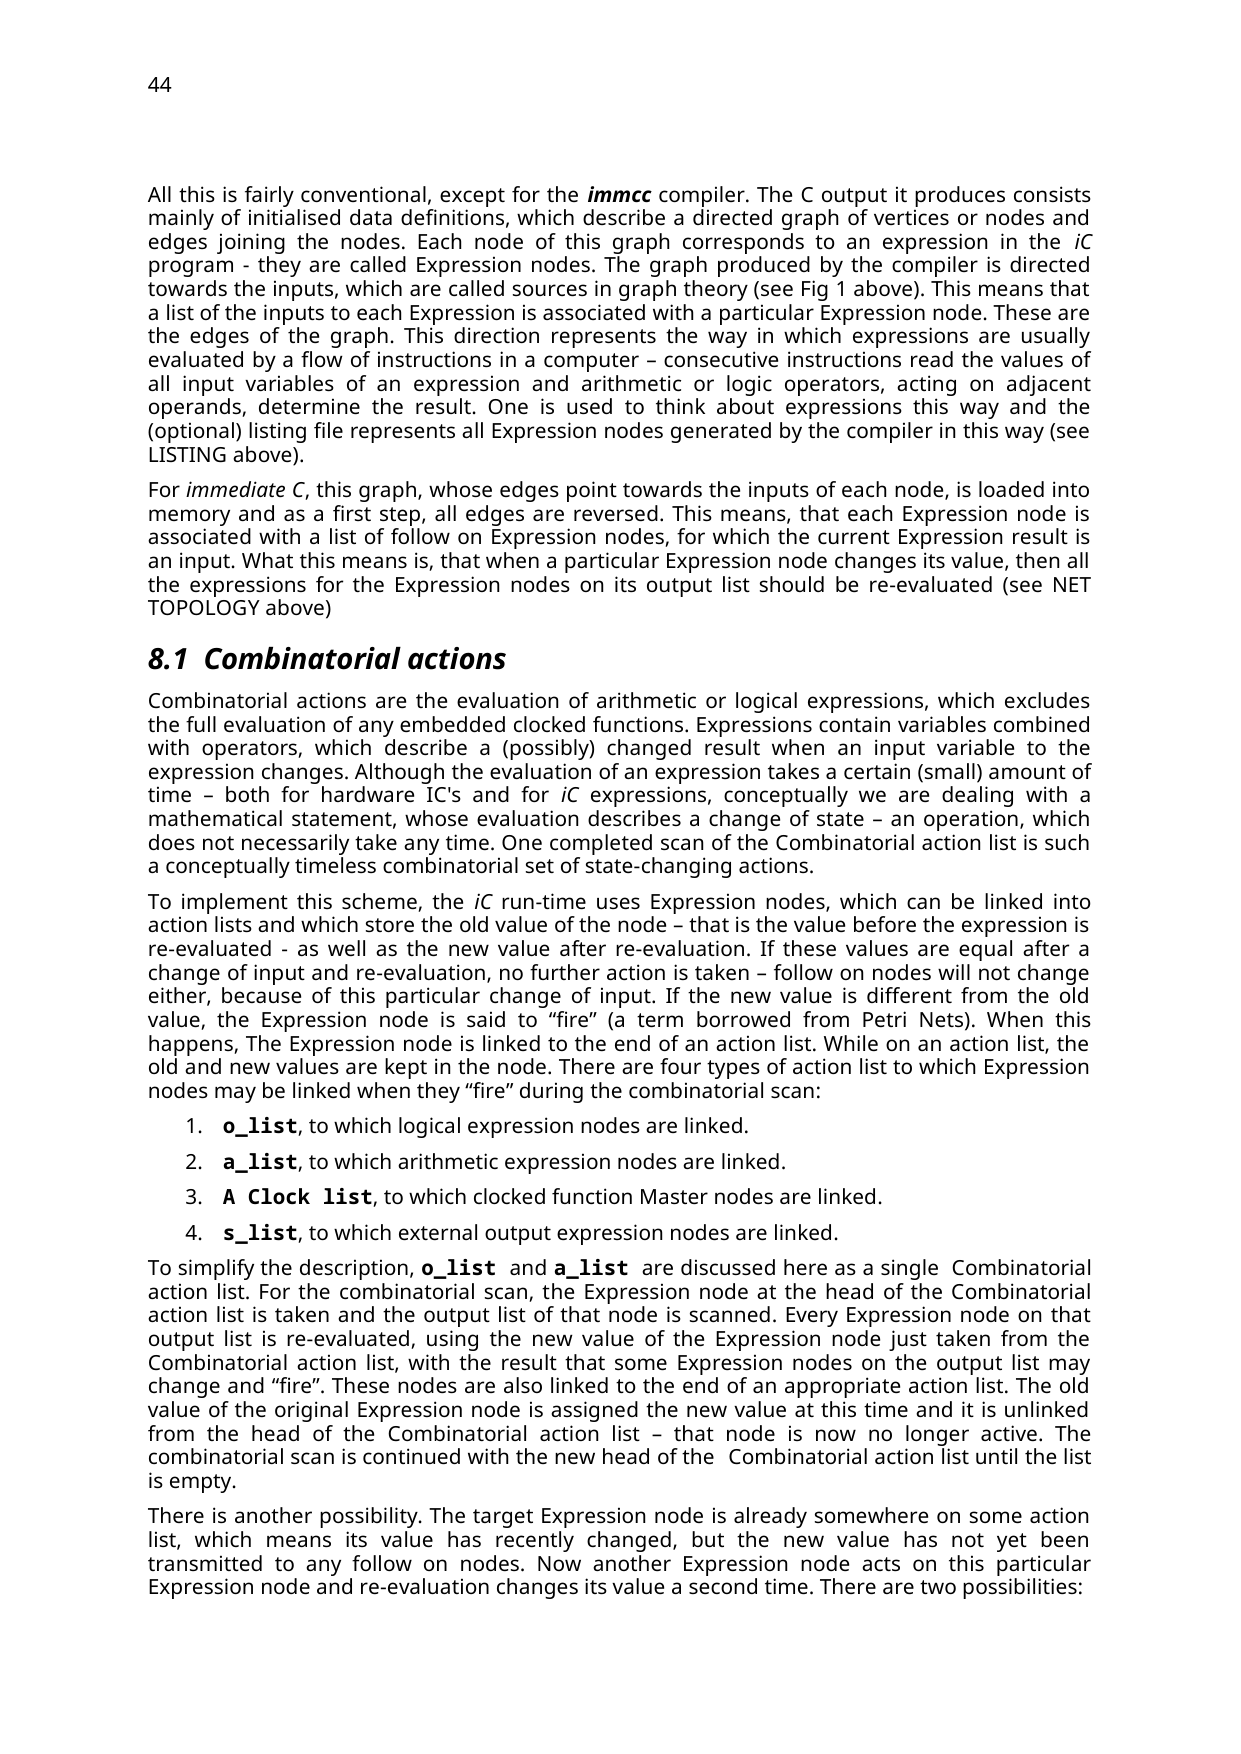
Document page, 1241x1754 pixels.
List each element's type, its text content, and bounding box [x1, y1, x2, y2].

text There is another possibility. The target Expression node is already somewhere on some action list, which means its value has recently changed, but the new value has not yet been transmitted to any follow on nodes. Now another Expression node acts on this particular Expression node and re-evaluation changes its value a second time. There are two possibilities: [148, 1505, 1092, 1599]
text To simplify the description, o_list and a_list are discussed here as a single Combinatorial action list. For the combinatorial scan, the Expression node at the head of the Combinatorial action list is taken and the output list of that node is scanned. Every Expression node on that output list is re-evaluated, using the new value of the Expression node just taken from the Combinatorial action list, with the result that some Expression nodes on the output list may change and “fire”. These nodes are also linked to the end of an appropriate action list. The old value of the original Expression node is assigned the new value at this time and it is unlinked from the head of the Combinatorial action list – that node is now no longer active. The combinatorial scan is continued with the new head of the Combinatorial action list until the list is empty. [148, 1257, 1092, 1493]
list s_list, to which external output expression nodes are linked. [185, 1221, 1092, 1245]
text To implement this scheme, the iC run-time uses Expression nodes, which can be linked into action lists and which store the old value of the node – that is the value before the expression is re-evaluated - as well as the new value after re-evaluation. If these values are equal after a change of input and re-evaluation, no further action is taken – follow on nodes will not change either, because of this particular change of input. If the new value is different from the old value, the Expression node is said to “fire” (a term borrowed from Petri Nets). When this happens, The Expression node is linked to the end of an action list. While on an action list, the old and new values are kept in the node. There are four types of action list to which Expression nodes may be linked when they “fire” during the combinatorial scan: [148, 890, 1092, 1103]
subtitle Combinatorial actions [148, 638, 1092, 678]
text For immediate C, this graph, whose edges point towards the inputs of each node, is loaded into memory and as a first step, all edges are reversed. This means, that each Expression node is associated with a list of follow on Expression nodes, for which the current Expression result is an input. What this means is, that when a particular Expression node changes its value, then all the expressions for the Expression nodes on its output list should be re-evaluated (see NET TOPOLOGY above) [148, 479, 1092, 621]
text All this is fairly conventional, except for the immcc compiler. The C output it produces consists mainly of initialised data definitions, which describe a directed graph of vertices or nodes and edges joining the nodes. Each node of this graph corresponds to an expression in the iC program - they are called Expression nodes. The graph produced by the compiler is directed towards the inputs, which are called sources in graph theory (see Fig 1 above). This means that a list of the inputs to each Expression is associated with a particular Expression node. These are the edges of the graph. This direction represents the way in which expressions are usually evaluated by a flow of instructions in a computer – consecutive instructions read the values of all input variables of an expression and arithmetic or logic operators, acting on adjacent operands, determine the result. One is used to think about expressions this way and the (optional) listing file represents all Expression nodes generated by the compiler in this way (see LISTING above). [148, 183, 1092, 467]
list a_list, to which arithmetic expression nodes are linked. [185, 1150, 1092, 1174]
text Combinatorial actions are the evaluation of arithmetic or logical expressions, which excludes the full evaluation of any embedded clocked functions. Expressions contain variables combined with operators, which describe a (possibly) changed result when an input variable to the expression changes. Although the evaluation of an expression takes a certain (small) amount of time – both for hardware IC's and for iC expressions, conceptually we are dealing with a mathematical statement, whose evaluation describes a change of state – an operation, which does not necessarily take any time. One completed scan of the Combinatorial action list is such a conceptually timeless combinatorial set of state-changing actions. [148, 689, 1092, 879]
list A Clock list, to which clocked function Master nodes are linked. [185, 1186, 1092, 1209]
list o_list, to which logical expression nodes are linked. [185, 1115, 1092, 1139]
